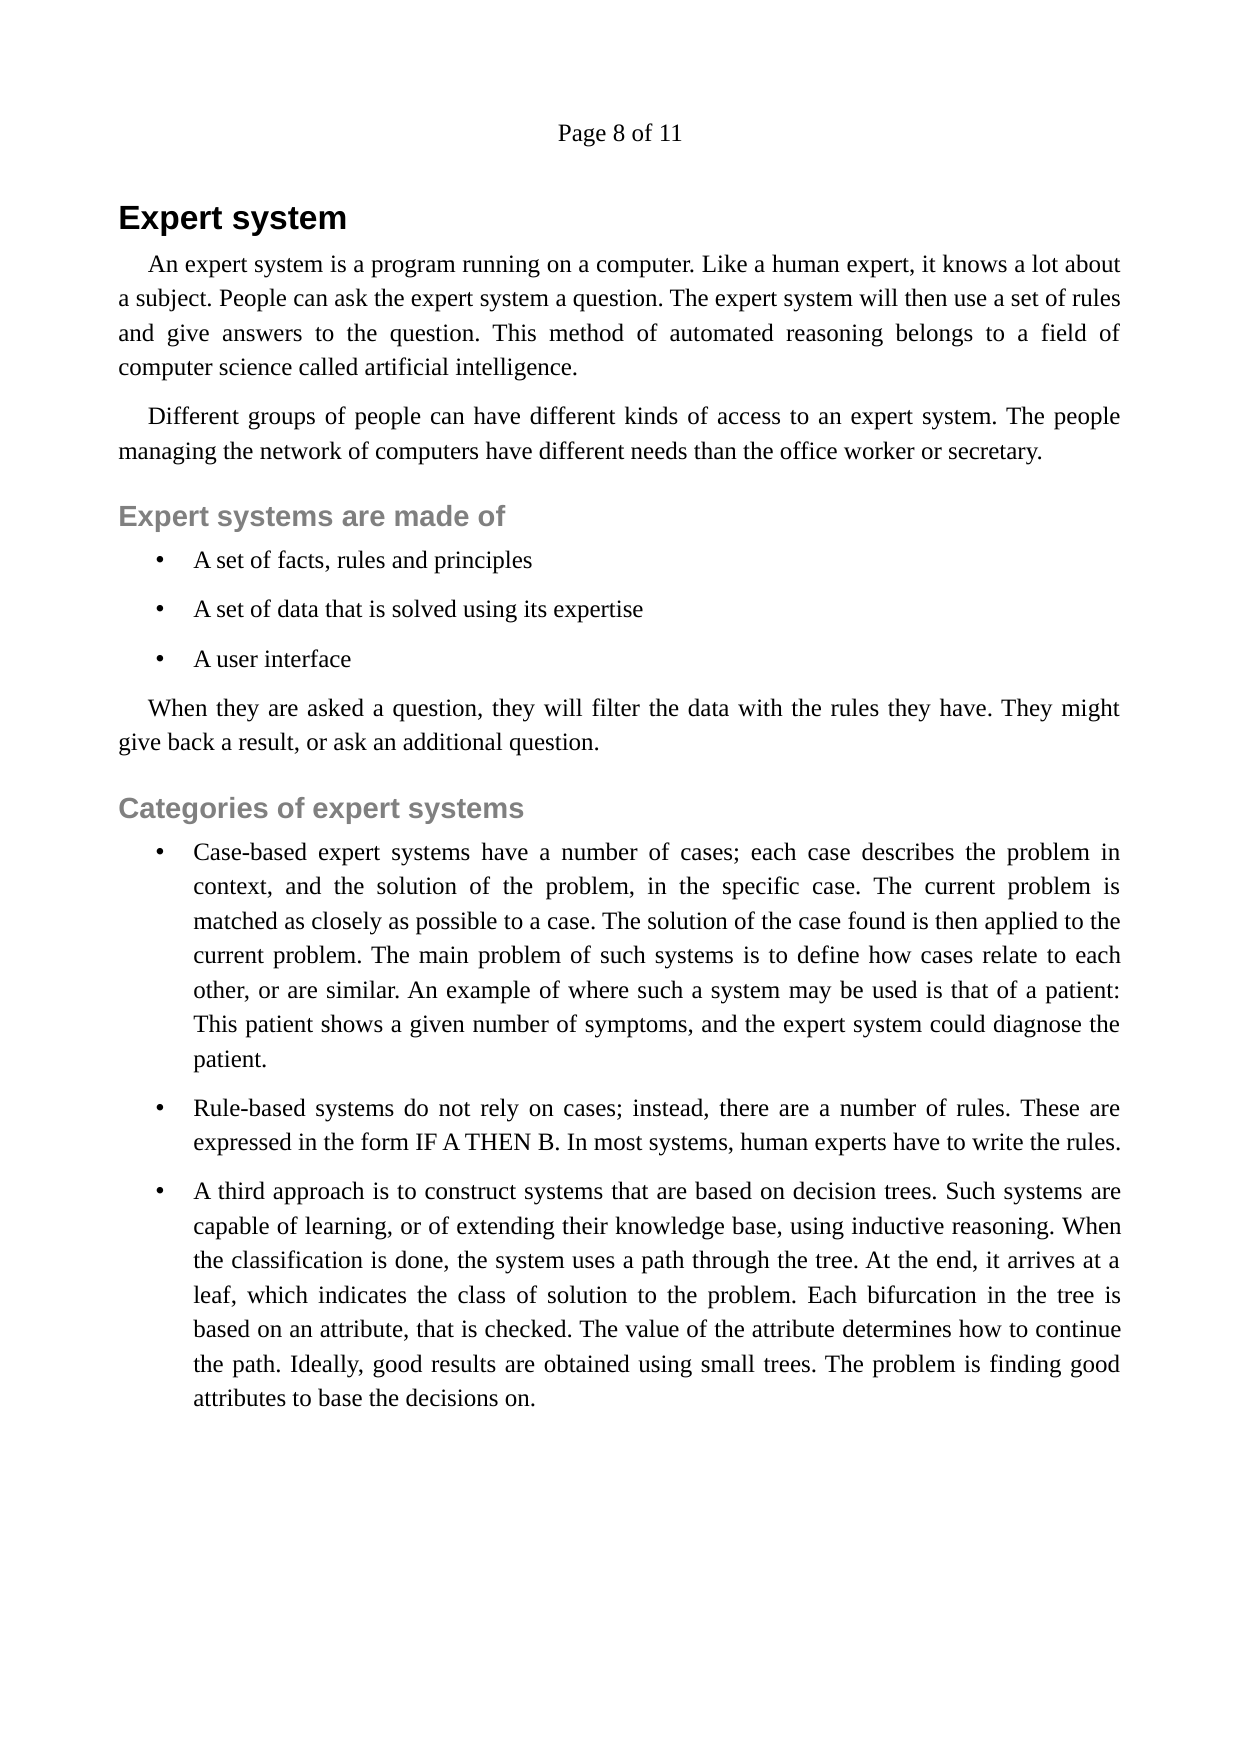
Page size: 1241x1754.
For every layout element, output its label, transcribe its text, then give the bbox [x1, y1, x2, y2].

list A third approach is to construct systems that are based on decision trees. Such systems are capable of learning, or of extending their knowledge base, using inductive reasoning. When the classification is done, the system uses a path through the tree. At the end, it arrives at a leaf, which indicates the class of solution to the problem. Each bifurcation in the tree is based on an attribute, that is checked. The value of the attribute determines how to continue the path. Ideally, good results are obtained using small trees. The problem is finding good attributes to base the decisions on. [156, 1176, 1122, 1412]
text When they are asked a question, they will filter the data with the rules they have. They might give back a result, or ask an additional question. [118, 693, 1122, 756]
subtitle Expert system [118, 198, 1122, 236]
subtitle Categories of expert systems [118, 791, 1122, 824]
list A user interface [156, 644, 1122, 672]
list A set of data that is solved using its expertise [156, 594, 1122, 623]
text Different groups of people can have different kinds of access to an expert system. The people managing the network of computers have different needs than the office worker or secretary. [118, 401, 1122, 464]
text An expert system is a program running on a computer. Like a human expert, it knows a lot about a subject. People can ask the expert system a question. The expert system will then use a set of rules and give answers to the question. This method of automated reasoning belongs to a field of computer science called artificial intelligence. [118, 249, 1122, 381]
subtitle Expert systems are made of [118, 499, 1122, 533]
list Rule-based systems do not rely on cases; instead, there are a number of rules. These are expressed in the form IF A THEN B. In most systems, human experts have to write the rules. [156, 1093, 1122, 1156]
list A set of facts, rules and principles [156, 546, 1122, 574]
list Case-based expert systems have a number of cases; each case describes the problem in context, and the solution of the problem, in the specific case. The current problem is matched as closely as possible to a case. The solution of the case found is then applied to the current problem. The main problem of such systems is to define how cases relate to each other, or are similar. An example of where such a system may be used is that of a patient: This patient shows a given number of symptoms, and the expert system could diagnose the patient. [156, 837, 1122, 1072]
